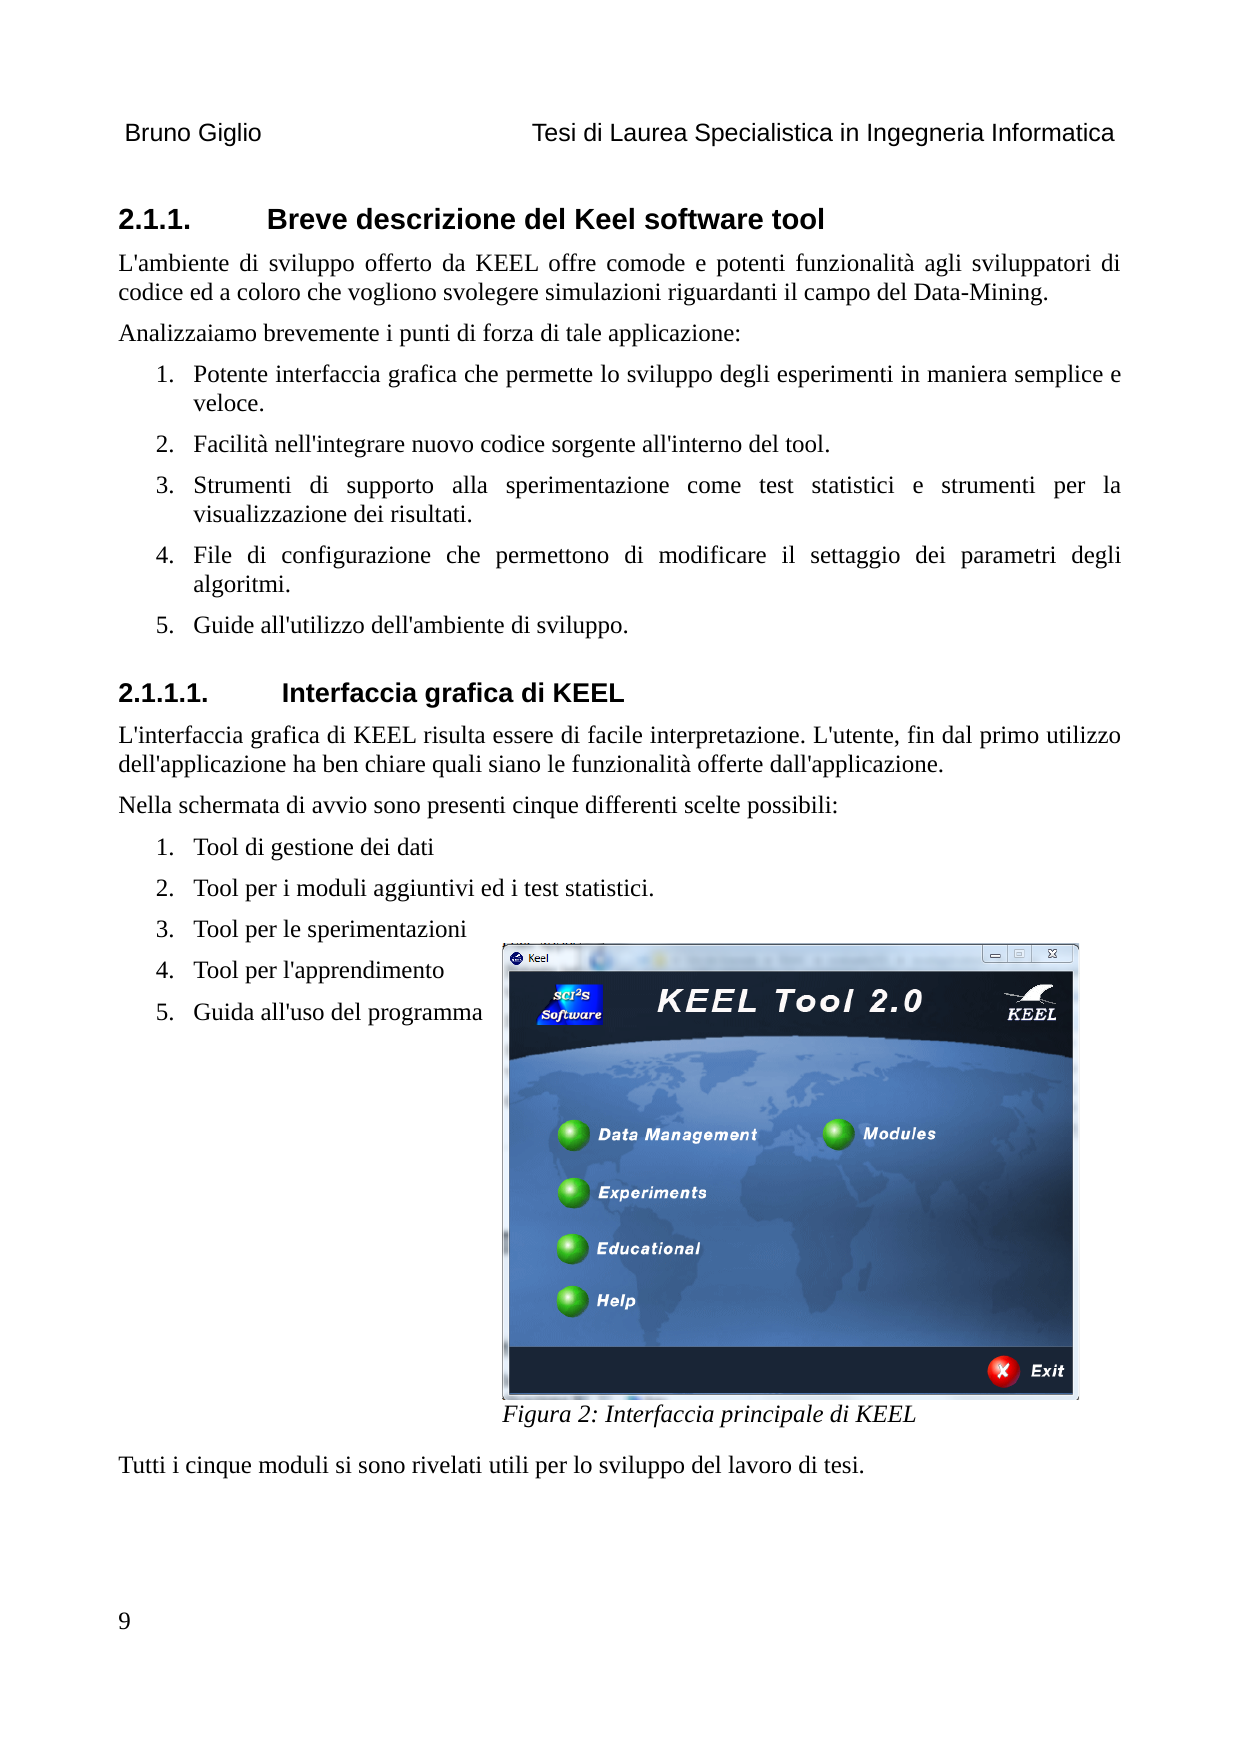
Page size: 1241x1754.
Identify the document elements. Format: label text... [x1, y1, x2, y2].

list File di configurazione che permettono di modificare il settaggio dei parametri degli algoritmi. [156, 541, 1122, 598]
list [1080, 956, 1122, 984]
text Tutti i cinque moduli si sono rivelati utili per lo sviluppo del lavoro di tesi. [118, 1451, 1122, 1479]
subtitle Breve descrizione del Keel software tool [118, 202, 1122, 236]
subtitle Interfaccia grafica di KEEL [118, 677, 1122, 708]
list Guide all'utilizzo dell'ambiente di sviluppo. [156, 611, 1122, 639]
list Facilità nell'integrare nuovo codice sorgente all'interno del tool. [156, 429, 1122, 458]
list Strumenti di supporto alla sperimentazione come test statistici e strumenti per la visualizzazione dei risultati. [156, 471, 1122, 528]
text Nella schermata di avvio sono presenti cinque differenti scelte possibili: [118, 791, 1122, 819]
text Analizzaiamo brevemente i punti di forza di tale applicazione: [118, 318, 1122, 347]
list Guida all'uso del programma [156, 997, 502, 1026]
list Potente interfaccia grafica che permette lo sviluppo degli esperimenti in maniera semplice e veloce. [156, 359, 1122, 417]
list Tool di gestione dei dati [156, 832, 1122, 861]
list Tool per l'apprendimento [156, 956, 502, 984]
list Figura 2: Interfaccia principale di KEEL [502, 1400, 1079, 1428]
list Tool per i moduli aggiuntivi ed i test statistici. [156, 873, 1122, 902]
list [1080, 997, 1122, 1026]
list Tool per le sperimentazioni [156, 914, 1122, 943]
text L'interfaccia grafica di KEEL risulta essere di facile interpretazione. L'utente, fin dal primo utilizzo dell'applicazione ha ben chiare quali siano le funzionalità offerte dall'applicazione. [118, 721, 1122, 778]
text L'ambiente di sviluppo offerto da KEEL offre comode e potenti funzionalità agli sviluppatori di codice ed a coloro che vogliono svolegere simulazioni riguardanti il campo del Data-Mining. [118, 248, 1122, 306]
